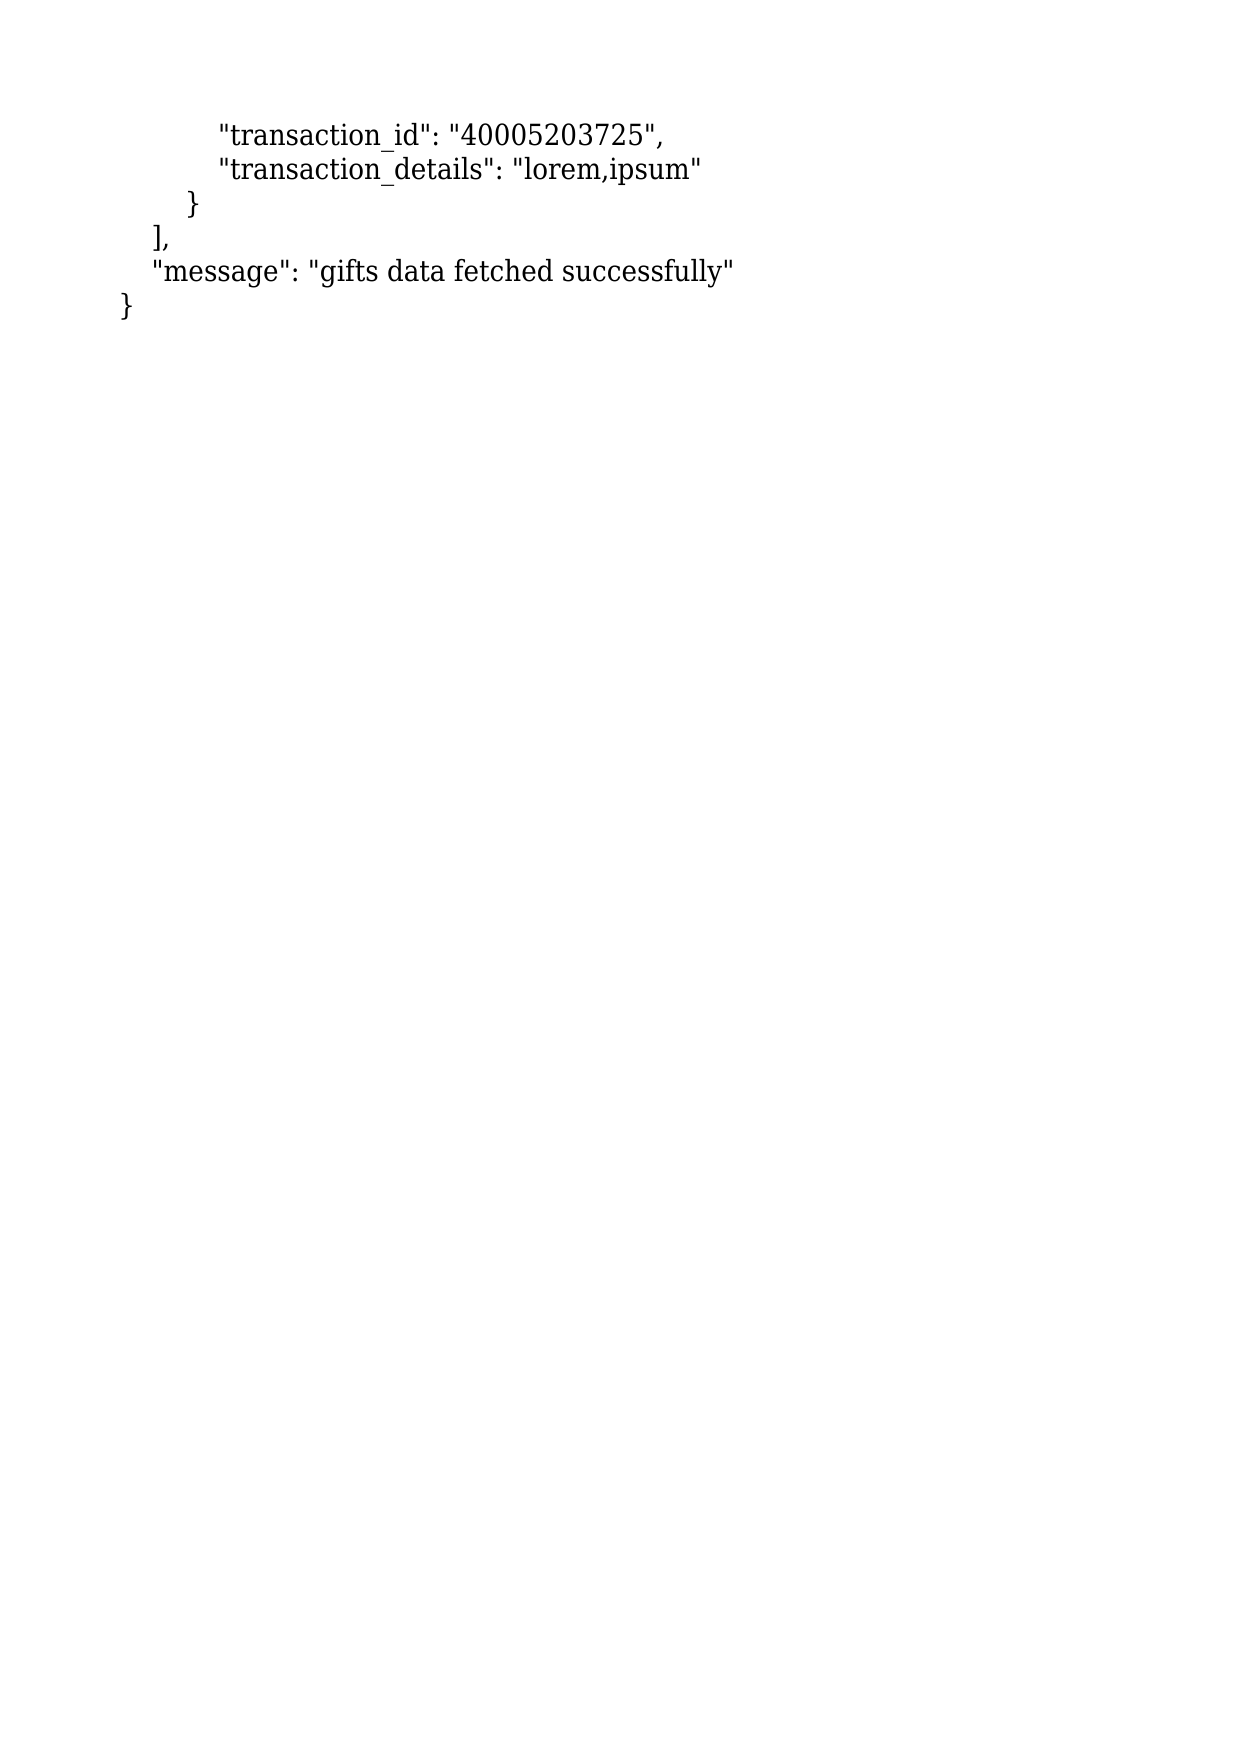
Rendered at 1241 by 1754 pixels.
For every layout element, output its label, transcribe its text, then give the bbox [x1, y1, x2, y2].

text ], [118, 220, 1122, 254]
text "transaction_details": "lorem,ipsum" [118, 152, 1122, 186]
text } [118, 288, 1122, 322]
text "transaction_id": "40005203725", [118, 118, 1122, 152]
text "message": "gifts data fetched successfully" [118, 254, 1122, 288]
text } [118, 186, 1122, 220]
